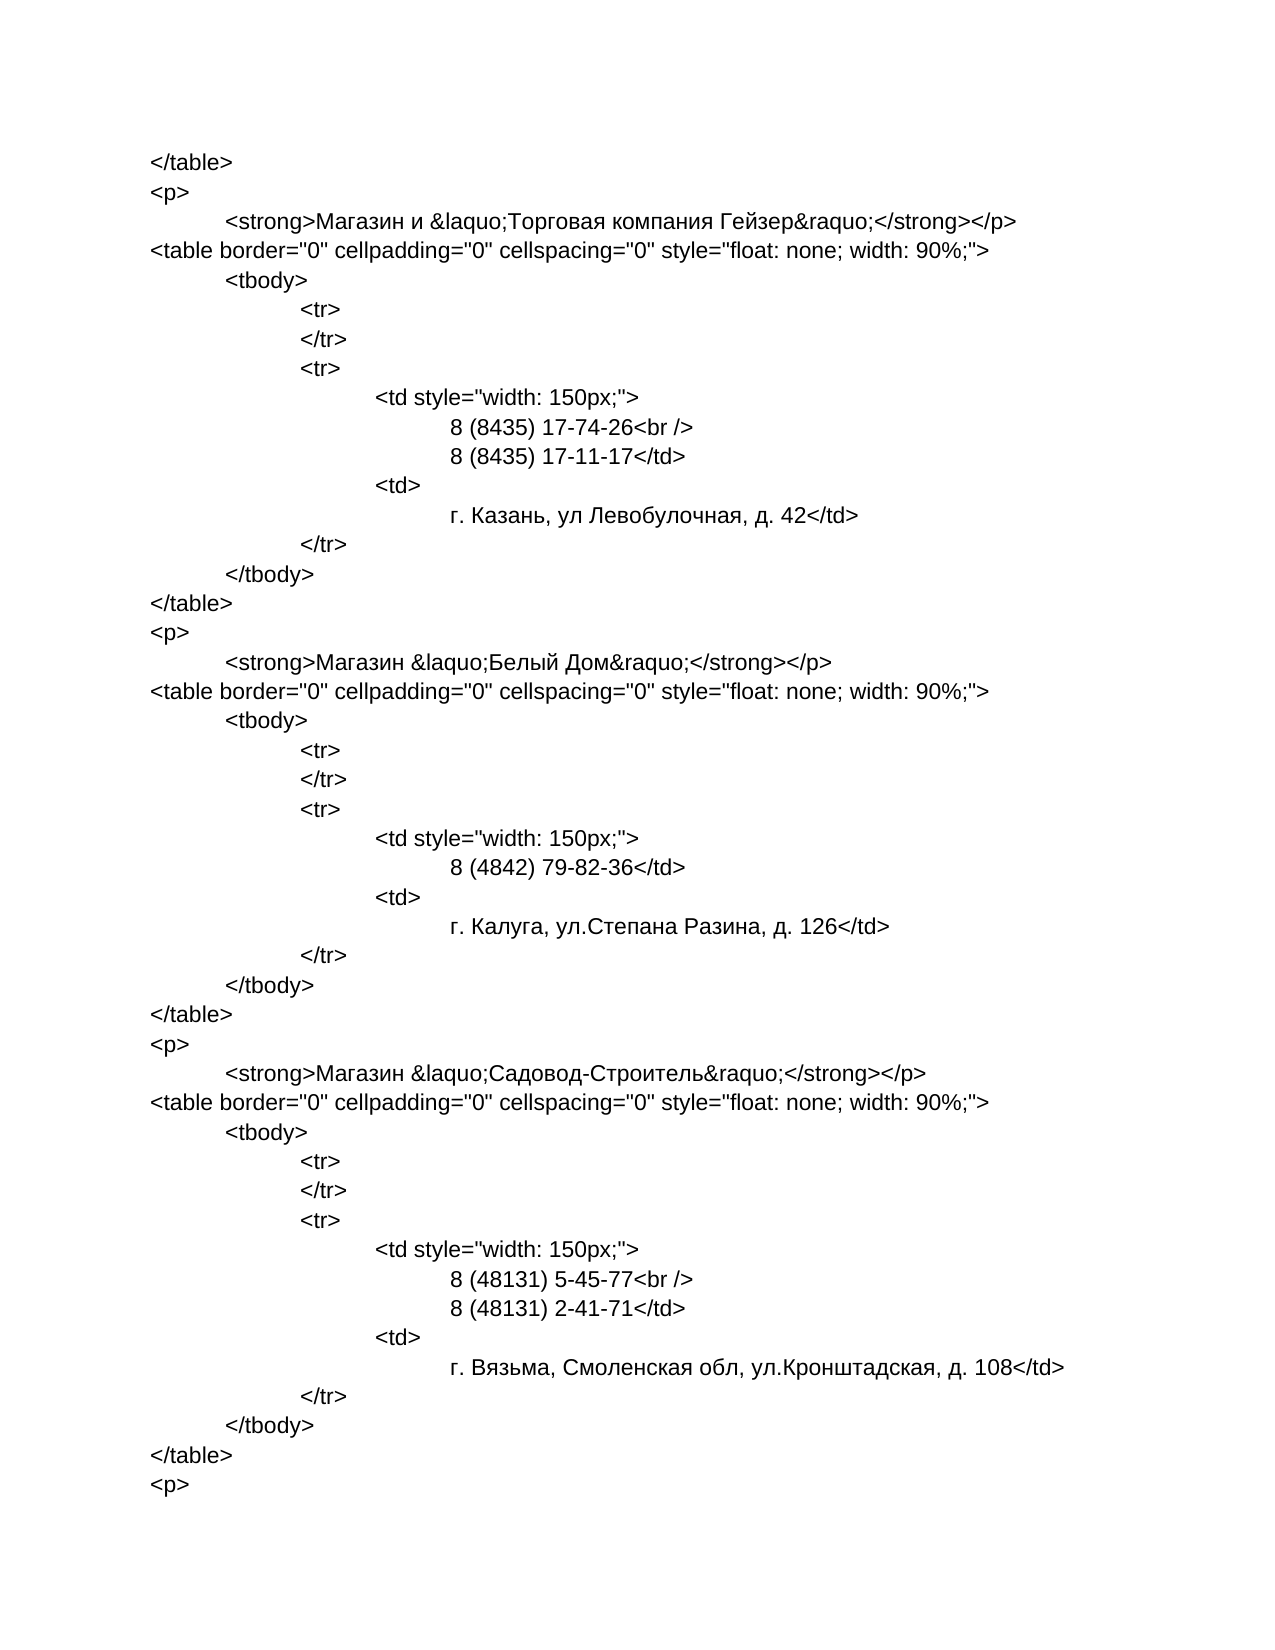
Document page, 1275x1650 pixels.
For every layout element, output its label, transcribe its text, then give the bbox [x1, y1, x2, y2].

text <td style="width: 150px;"> [150, 1237, 1125, 1262]
text <strong>Магазин и &laquo;Торговая компания Гейзер&raquo;</strong></p> [150, 209, 1125, 234]
text <table border="0" cellpadding="0" cellspacing="0" style="float: none; width: 90%;"> [150, 1090, 1125, 1116]
text </tr> [150, 943, 1125, 969]
text </tr> [150, 767, 1125, 792]
text <table border="0" cellpadding="0" cellspacing="0" style="float: none; width: 90%;"> [150, 238, 1125, 264]
text 8 (48131) 2-41-71</td> [150, 1296, 1125, 1321]
text </tbody> [150, 561, 1125, 587]
text <p> [150, 179, 1125, 205]
text <td> [150, 884, 1125, 910]
text 8 (8435) 17-74-26<br /> [150, 414, 1125, 440]
text <p> [150, 1031, 1125, 1057]
text <tr> [150, 356, 1125, 381]
text </table> [150, 1442, 1125, 1468]
text <table border="0" cellpadding="0" cellspacing="0" style="float: none; width: 90%;"> [150, 679, 1125, 704]
text </tbody> [150, 1413, 1125, 1439]
text <tr> [150, 297, 1125, 322]
text <strong>Магазин &laquo;Садовод-Строитель&raquo;</strong></p> [150, 1061, 1125, 1086]
text г. Вязьма, Смоленская обл, ул.Кронштадская, д. 108</td> [150, 1354, 1125, 1380]
text г. Калуга, ул.Степана Разина, д. 126</td> [150, 914, 1125, 939]
text <td> [150, 1325, 1125, 1351]
text </tbody> [150, 972, 1125, 998]
text </tr> [150, 1178, 1125, 1204]
text </tr> [150, 326, 1125, 352]
text <tbody> [150, 708, 1125, 734]
text <strong>Магазин &laquo;Белый Дом&raquo;</strong></p> [150, 649, 1125, 675]
text <tbody> [150, 267, 1125, 293]
text 8 (48131) 5-45-77<br /> [150, 1266, 1125, 1292]
text 8 (8435) 17-11-17</td> [150, 444, 1125, 469]
text <p> [150, 620, 1125, 646]
text <td style="width: 150px;"> [150, 385, 1125, 411]
text <tbody> [150, 1119, 1125, 1145]
text <tr> [150, 1149, 1125, 1174]
text <tr> [150, 1207, 1125, 1233]
text <td style="width: 150px;"> [150, 826, 1125, 851]
text 8 (4842) 79-82-36</td> [150, 855, 1125, 881]
text </tr> [150, 532, 1125, 557]
text </tr> [150, 1384, 1125, 1409]
text <p> [150, 1472, 1125, 1497]
text <tr> [150, 737, 1125, 763]
text </table> [150, 1002, 1125, 1027]
text <tr> [150, 796, 1125, 822]
text </table> [150, 150, 1125, 176]
text г. Казань, ул Левобулочная, д. 42</td> [150, 502, 1125, 528]
text </table> [150, 591, 1125, 616]
text <td> [150, 473, 1125, 499]
